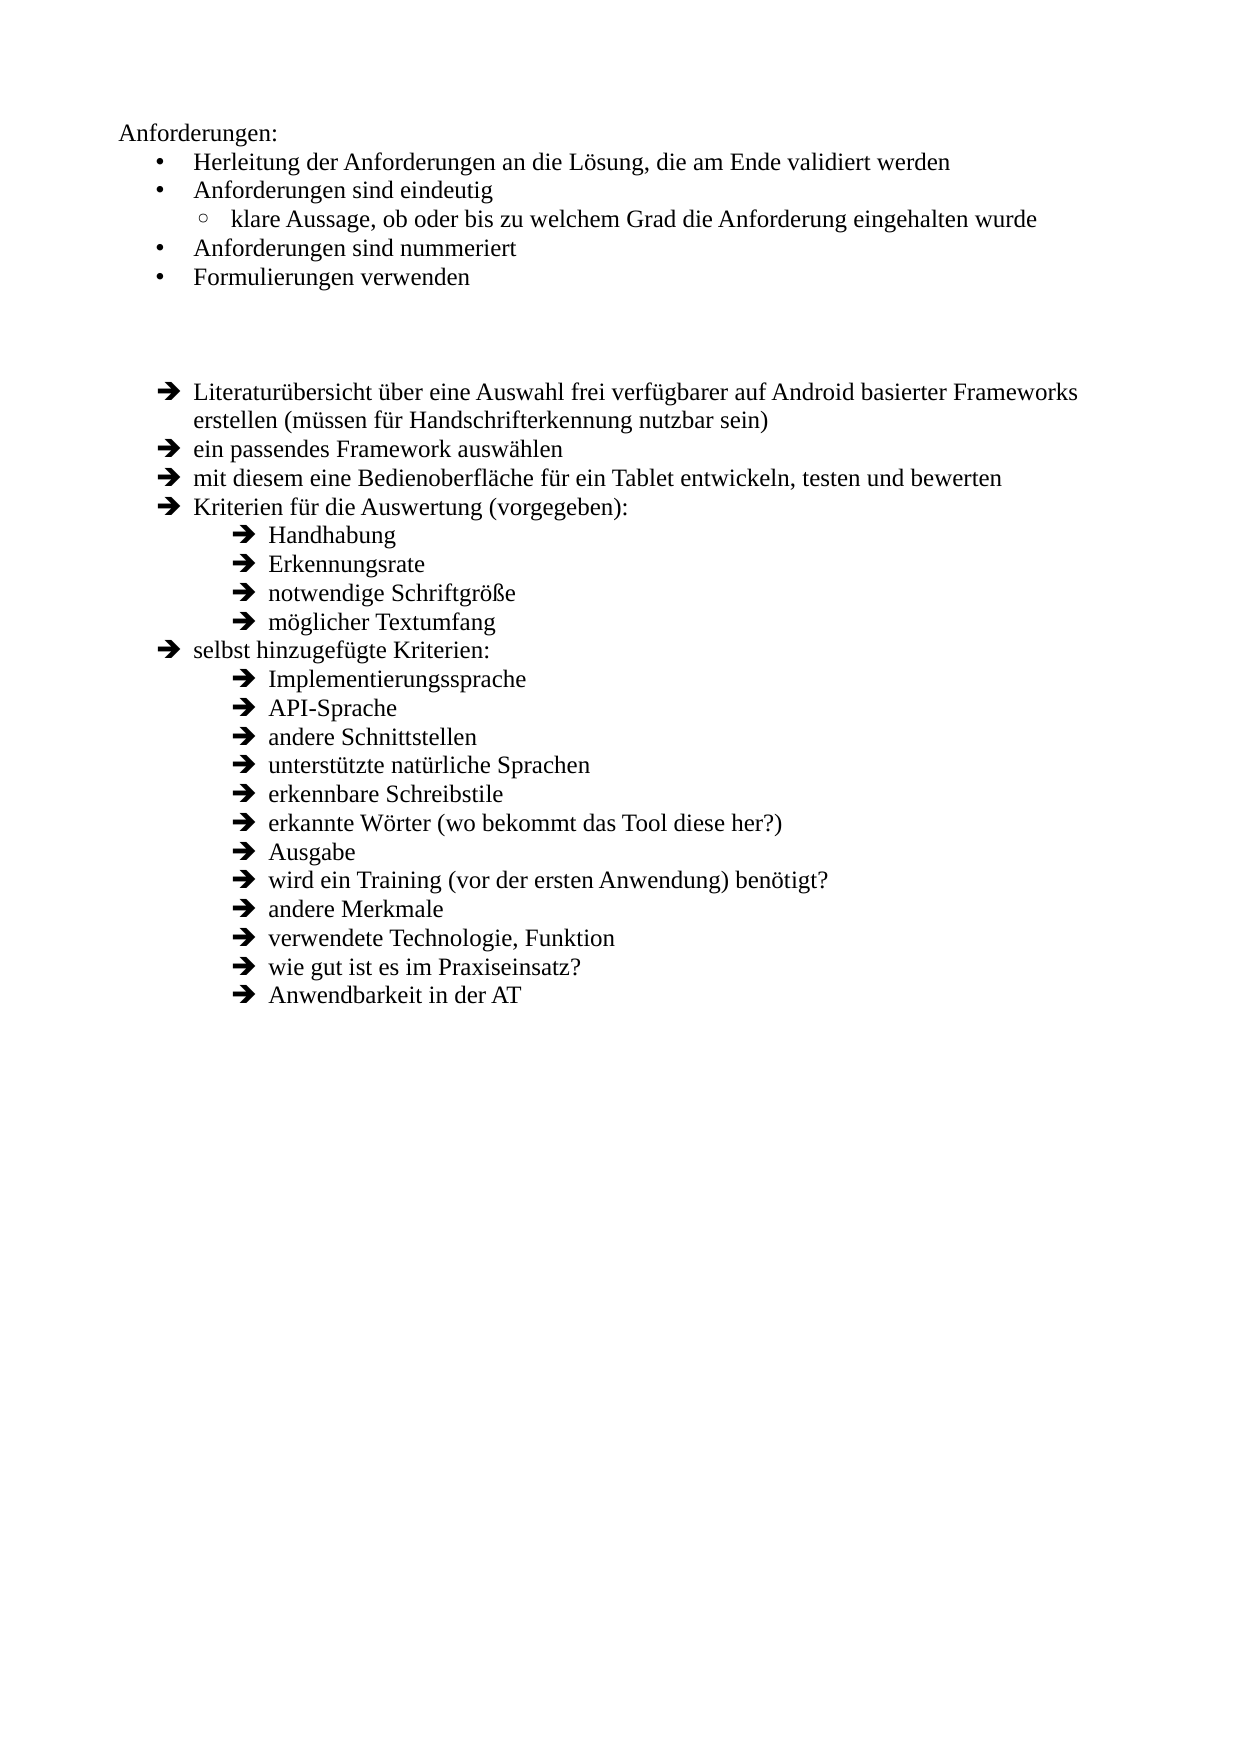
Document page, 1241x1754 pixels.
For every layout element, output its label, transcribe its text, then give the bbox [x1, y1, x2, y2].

list API-Sprache [231, 693, 1122, 722]
text Anforderungen: [118, 118, 1122, 147]
list wie gut ist es im Praxiseinsatz? [231, 952, 1122, 981]
list Anwendbarkeit in der AT [231, 981, 1122, 1009]
list erkannte Wörter (wo bekommt das Tool diese her?) [231, 808, 1122, 837]
list notwendige Schriftgröße [231, 578, 1122, 607]
list Implementierungssprache [231, 664, 1122, 693]
list Formulierungen verwenden [156, 262, 1122, 291]
list selbst hinzugefügte Kriterien: [156, 636, 1122, 664]
list möglicher Textumfang [231, 607, 1122, 636]
list unterstützte natürliche Sprachen [231, 751, 1122, 779]
list Ausgabe [231, 837, 1122, 866]
list andere Schnittstellen [231, 722, 1122, 751]
list andere Merkmale [231, 894, 1122, 923]
list Handhabung [231, 521, 1122, 549]
list mit diesem eine Bedienoberfläche für ein Tablet entwickeln, testen und bewerten [156, 463, 1122, 492]
list Erkennungsrate [231, 549, 1122, 578]
list erkennbare Schreibstile [231, 779, 1122, 808]
list Kriterien für die Auswertung (vorgegeben): [156, 492, 1122, 521]
list verwendete Technologie, Funktion [231, 923, 1122, 952]
list Herleitung der Anforderungen an die Lösung, die am Ende validiert werden [156, 147, 1122, 176]
list Literaturübersicht über eine Auswahl frei verfügbarer auf Android basierter Frameworks erstellen (müssen für Handschrifterkennung nutzbar sein) [156, 377, 1122, 434]
list wird ein Training (vor der ersten Anwendung) benötigt? [231, 866, 1122, 894]
list ein passendes Framework auswählen [156, 434, 1122, 463]
list Anforderungen sind eindeutig [156, 176, 1122, 204]
list klare Aussage, ob oder bis zu welchem Grad die Anforderung eingehalten wurde [193, 204, 1122, 233]
list Anforderungen sind nummeriert [156, 233, 1122, 262]
